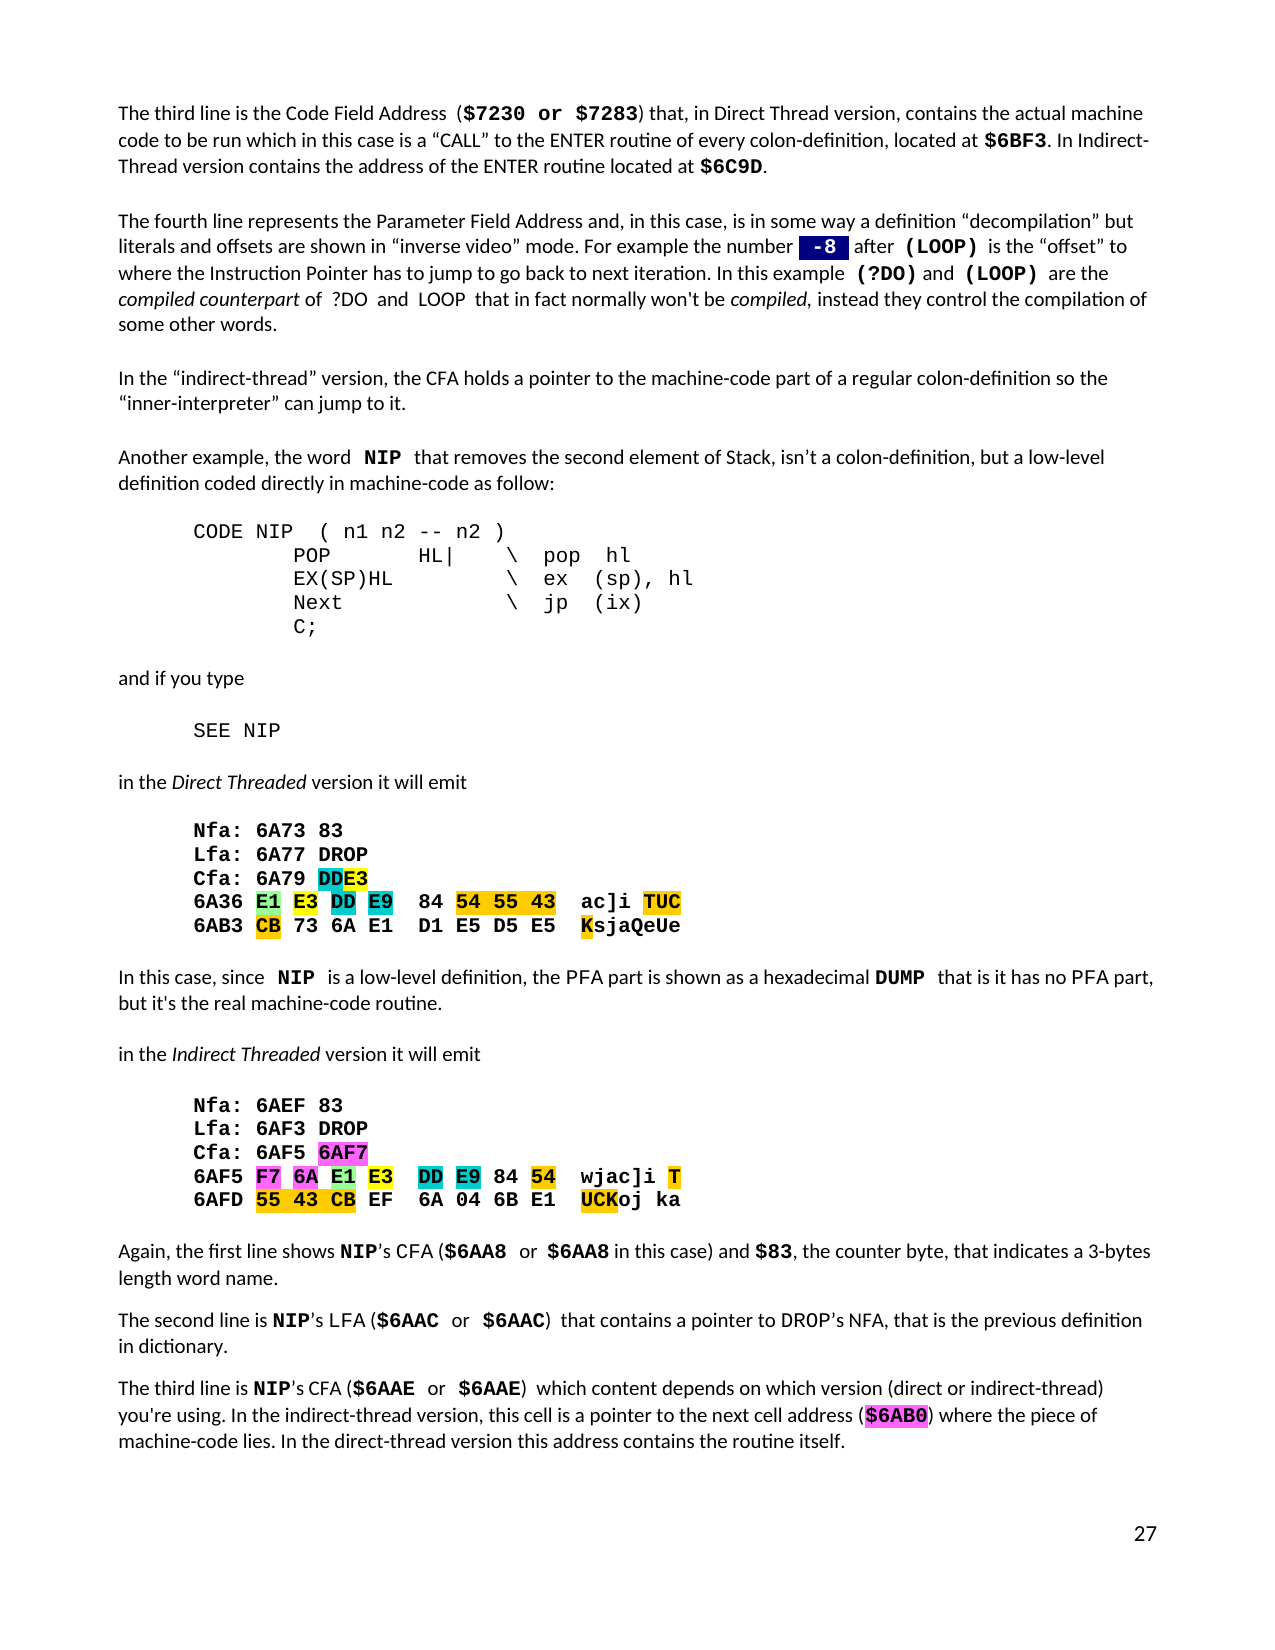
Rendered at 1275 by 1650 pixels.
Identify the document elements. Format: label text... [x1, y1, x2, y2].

text The fourth line represents the Parameter Field Address and, in this case, is in some way a definition “decompilation” but literals and offsets are shown in “inverse video” mode. For example the number -8 after (LOOP) is the “offset” to where the Instruction Pointer has to jump to go back to next iteration. In this example (?DO) and (LOOP) are the compiled counterpart of ?DO and LOOP that in fact normally won't be compiled, instead they control the compilation of some other words. [118, 208, 1157, 337]
text EX(SP)HL \ ex (sp), hl [193, 568, 1157, 592]
text Nfa: 6A73 83 Lfa: 6A77 DROP Cfa: 6A79 DDE3 6A36 E1 E3 DD E9 84 54 55 43 ac]i TUC 6AB3 CB 73 6A E1 D1 E5 D5 E5 KsjaQeUe [193, 820, 1157, 939]
text CODE NIP ( n1 n2 -- n2 ) [193, 521, 1157, 545]
text Nfa: 6AEF 83 Lfa: 6AF3 DROP Cfa: 6AF5 6AF7 6AF5 F7 6A E1 E3 DD E9 84 54 wjac]i T 6AFD 55 43 CB EF 6A 04 6B E1 UCKoj ka [193, 1095, 1157, 1213]
text in the Direct Threaded version it will emit [118, 769, 1157, 795]
text C; [193, 616, 1157, 639]
text POP HL| \ pop hl [193, 545, 1157, 568]
text The third line is NIP’s CFA ($6AAE or $6AAE) which content depends on which version (direct or indirect-thread) you're using. In the indirect-thread version, this cell is a pointer to the next cell address ($6AB0) where the piece of machine-code lies. In the direct-thread version this address contains the routine itself. [118, 1376, 1157, 1454]
text and if you type [118, 665, 1157, 716]
text Next \ jp (ix) [193, 592, 1157, 616]
text Again, the first line shows NIP’s CFA ($6AA8 or $6AA8 in this case) and $83, the counter byte, that indicates a 3-bytes length word name. [118, 1238, 1157, 1290]
text Another example, the word NIP that removes the second element of Stack, isn’t a colon-definition, but a low-level definition coded directly in machine-code as follow: [118, 444, 1157, 496]
text SEE NIP [118, 716, 1157, 744]
text in the Indirect Threaded version it will emit [118, 1041, 1157, 1067]
text The second line is NIP’s LFA ($6AAC or $6AAC) that contains a pointer to DROP’s NFA, that is the previous definition in dictionary. [118, 1307, 1157, 1359]
text In the “indirect-thread” version, the CFA holds a pointer to the machine-code part of a regular colon-definition so the “inner-interpreter” can jump to it. [118, 365, 1157, 416]
text The third line is the Code Field Address ($7230 or $7283) that, in Direct Thread version, contains the actual machine code to be run which in this case is a “CALL” to the ENTER routine of every colon-definition, located at $6BF3. In Indirect-Thread version contains the address of the ENTER routine located at $6C9D. [118, 100, 1157, 180]
text In this case, since NIP is a low-level definition, the PFA part is shown as a hexadecimal DUMP that is it has no PFA part, but it's the real machine-code routine. [118, 964, 1157, 1016]
